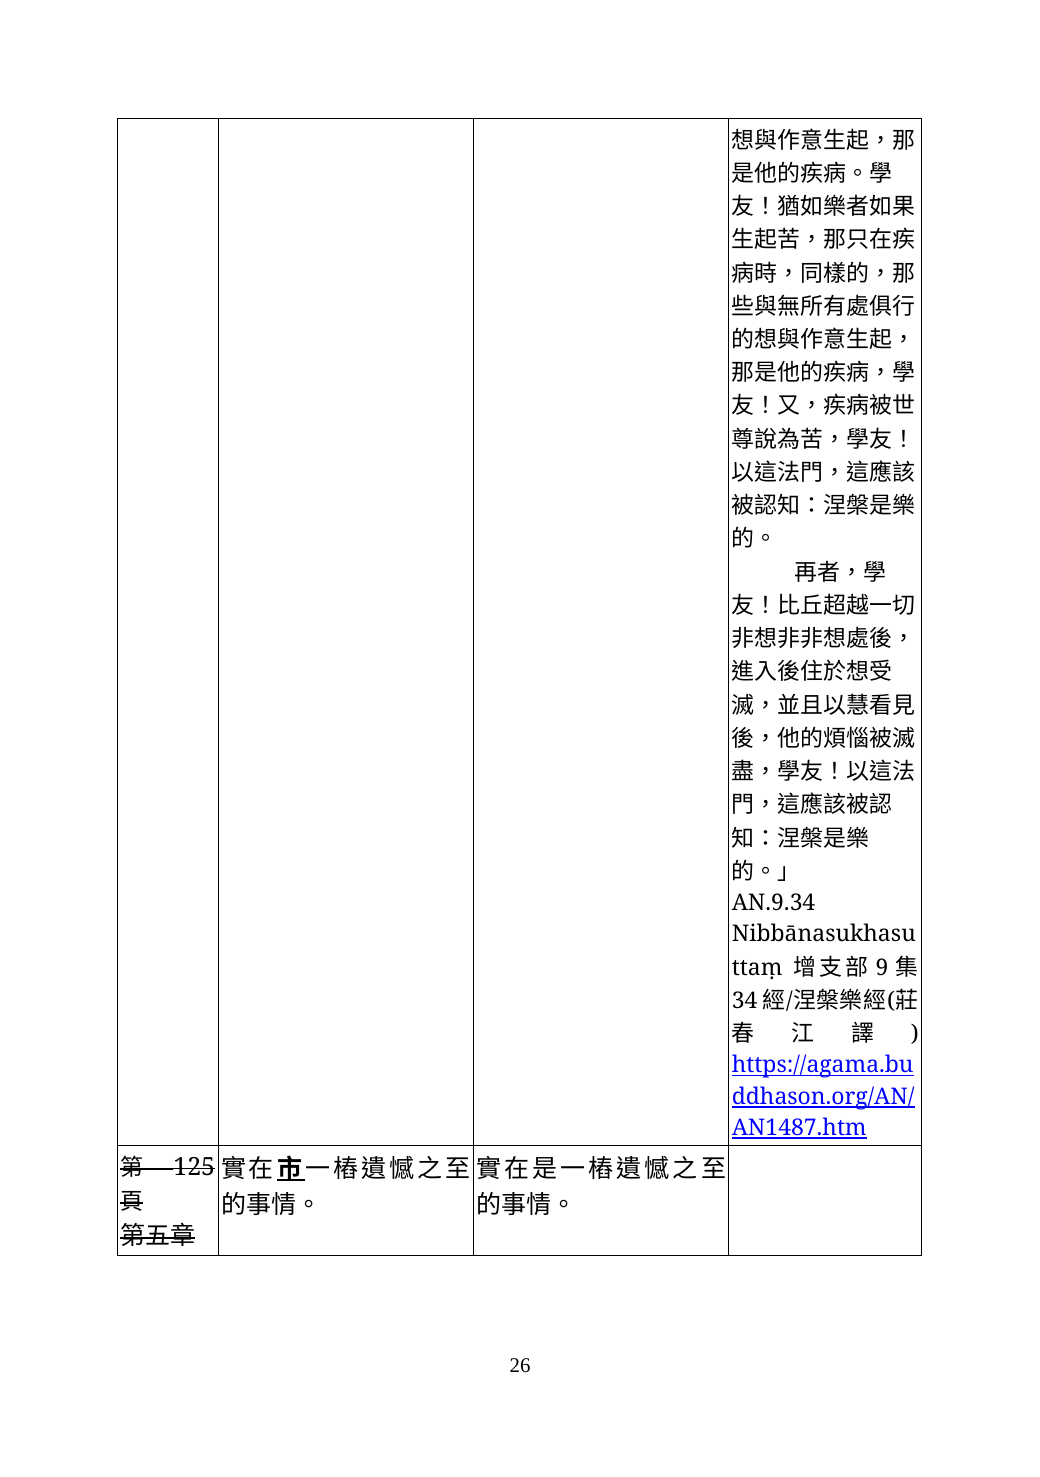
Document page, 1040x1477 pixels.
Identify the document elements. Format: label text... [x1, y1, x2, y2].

table_cell 實在市一樁遺憾之至的事情。 [219, 1146, 473, 1255]
table_cell 實在是一樁遺憾之至的事情。 [474, 1146, 728, 1255]
table_cell 想與作意生起，那是他的疾病。學友！猶如樂者如果生起苦，那只在疾病時，同樣的，那些與無所有處俱行的想與作意生起，那是他的疾病，學友！又，疾病被世尊說為苦，學友！以這法門，這應該被認知：涅槃是樂的。 再者，學友！比丘超越一切非想非非想處後，進入後住於想受滅，並且以慧看見後，他的煩惱被滅盡，學友！以這法門，這應該被認知：涅槃是樂的。」 AN.9.34 Nibbānasukhasuttaṃ 增支部9集34經/涅槃樂經(莊春江譯) https://agama.buddhason.org/AN/AN1487.htm [729, 119, 921, 1145]
table_cell [118, 119, 218, 1145]
table_cell [729, 1146, 921, 1255]
table_cell [474, 119, 728, 1145]
table_cell 第125頁 第五章 [118, 1146, 218, 1255]
table_cell [219, 119, 473, 1145]
